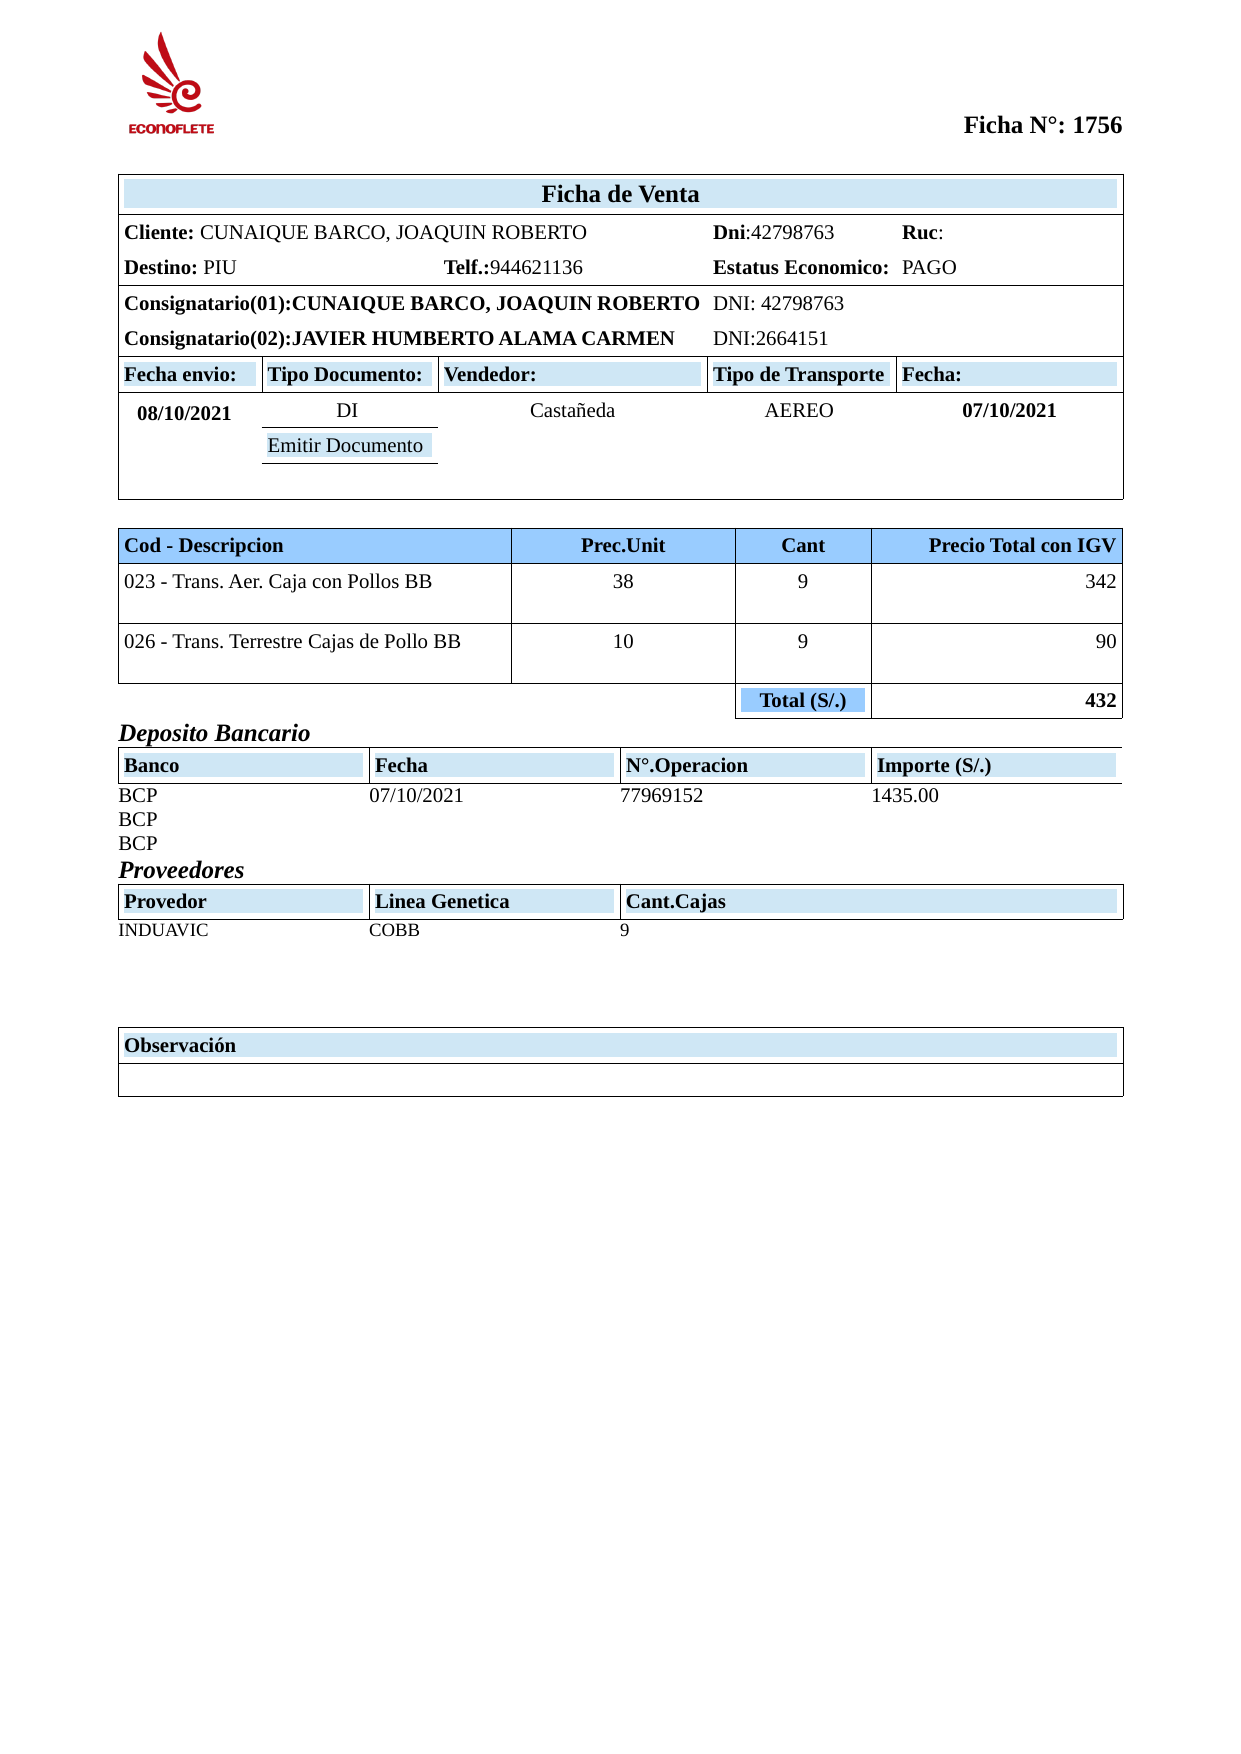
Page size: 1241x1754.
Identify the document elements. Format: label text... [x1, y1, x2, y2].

table_cell 08/10/2021 [119, 393, 262, 498]
table_cell AEREO [707, 393, 896, 498]
table_cell Fecha: [897, 357, 1123, 392]
table_cell DNI:2664151 [707, 321, 1123, 356]
table_cell Cliente: CUNAIQUE BARCO, JOAQUIN ROBERTO [119, 215, 707, 249]
table_cell 9 [736, 624, 871, 682]
table_cell 1435.00 [871, 784, 1122, 807]
table_cell [620, 984, 1123, 1006]
table_cell [118, 1006, 369, 1027]
table_cell [369, 963, 620, 984]
table_cell 9 [620, 920, 1123, 941]
table_cell Emitir Documento [262, 428, 438, 463]
table_cell Ruc: [896, 215, 1123, 249]
table_cell Vendedor: [439, 357, 707, 392]
table_cell Tipo de Transporte [708, 357, 896, 392]
table_cell [620, 1006, 1123, 1027]
table_cell [620, 963, 1123, 984]
table_header Banco [119, 748, 369, 782]
table_cell BCP [118, 784, 369, 807]
table_cell [118, 941, 369, 962]
table_header Precio Total con IGV [872, 529, 1122, 563]
table_cell Estatus Economico: [707, 249, 896, 285]
table_cell [511, 684, 735, 718]
table_cell DI [262, 393, 438, 427]
table_cell 026 - Trans. Terrestre Cajas de Pollo BB [119, 624, 511, 682]
table_cell 77969152 [620, 784, 871, 807]
table_cell [620, 941, 1123, 962]
table_cell [620, 831, 871, 855]
table_cell [369, 807, 620, 831]
table_header Provedor [119, 885, 369, 919]
table_cell [118, 963, 369, 984]
table_cell PAGO [896, 249, 1123, 285]
text Deposito Bancario [118, 718, 1122, 747]
table_cell Destino: PIU [119, 249, 438, 285]
table_cell Total (S/.) [736, 684, 871, 718]
table_cell Tipo Documento: [263, 357, 438, 392]
table_cell Consignatario(02):JAVIER HUMBERTO ALAMA CARMEN [119, 321, 707, 356]
table_cell [871, 831, 1122, 855]
table_header N°.Operacion [621, 748, 871, 782]
table_cell 07/10/2021 [369, 784, 620, 807]
table_cell DNI: 42798763 [707, 286, 1123, 321]
table_cell [118, 984, 369, 1006]
table_header Linea Genetica [370, 885, 620, 919]
table_cell COBB [369, 920, 620, 941]
table_cell BCP [118, 831, 369, 855]
table_header Observación [119, 1028, 1123, 1063]
table_cell [871, 807, 1122, 831]
table_cell Castañeda [438, 393, 707, 498]
table_header Cant.Cajas [621, 885, 1123, 919]
table_header Cod - Descripcion [119, 529, 511, 563]
table_header Importe (S/.) [872, 748, 1122, 782]
table_header Fecha [370, 748, 620, 782]
table_header Ficha de Venta [119, 175, 1123, 214]
table_header Prec.Unit [512, 529, 735, 563]
table_cell Consignatario(01):CUNAIQUE BARCO, JOAQUIN ROBERTO [119, 286, 707, 321]
picture [118, 31, 225, 134]
table_cell 9 [736, 564, 871, 623]
table_cell [620, 807, 871, 831]
table_cell Dni:42798763 [707, 215, 896, 249]
table_cell [369, 1006, 620, 1027]
table_cell Telf.:944621136 [438, 249, 707, 285]
table_cell 90 [872, 624, 1122, 682]
table_cell [369, 984, 620, 1006]
table_cell INDUAVIC [118, 920, 369, 941]
table_cell [369, 831, 620, 855]
table_cell [118, 684, 511, 718]
table_cell BCP [118, 807, 369, 831]
table_cell [369, 941, 620, 962]
text Proveedores [118, 855, 1122, 883]
table_cell [262, 464, 438, 498]
table_cell 432 [872, 684, 1122, 718]
table_cell 342 [872, 564, 1122, 623]
table_cell 023 - Trans. Aer. Caja con Pollos BB [119, 564, 511, 623]
table_cell 07/10/2021 [896, 393, 1123, 498]
table_cell 10 [512, 624, 735, 682]
table_cell [119, 1064, 1123, 1096]
table_cell 38 [512, 564, 735, 623]
table_header Cant [736, 529, 871, 563]
table_cell Fecha envio: [119, 357, 262, 392]
